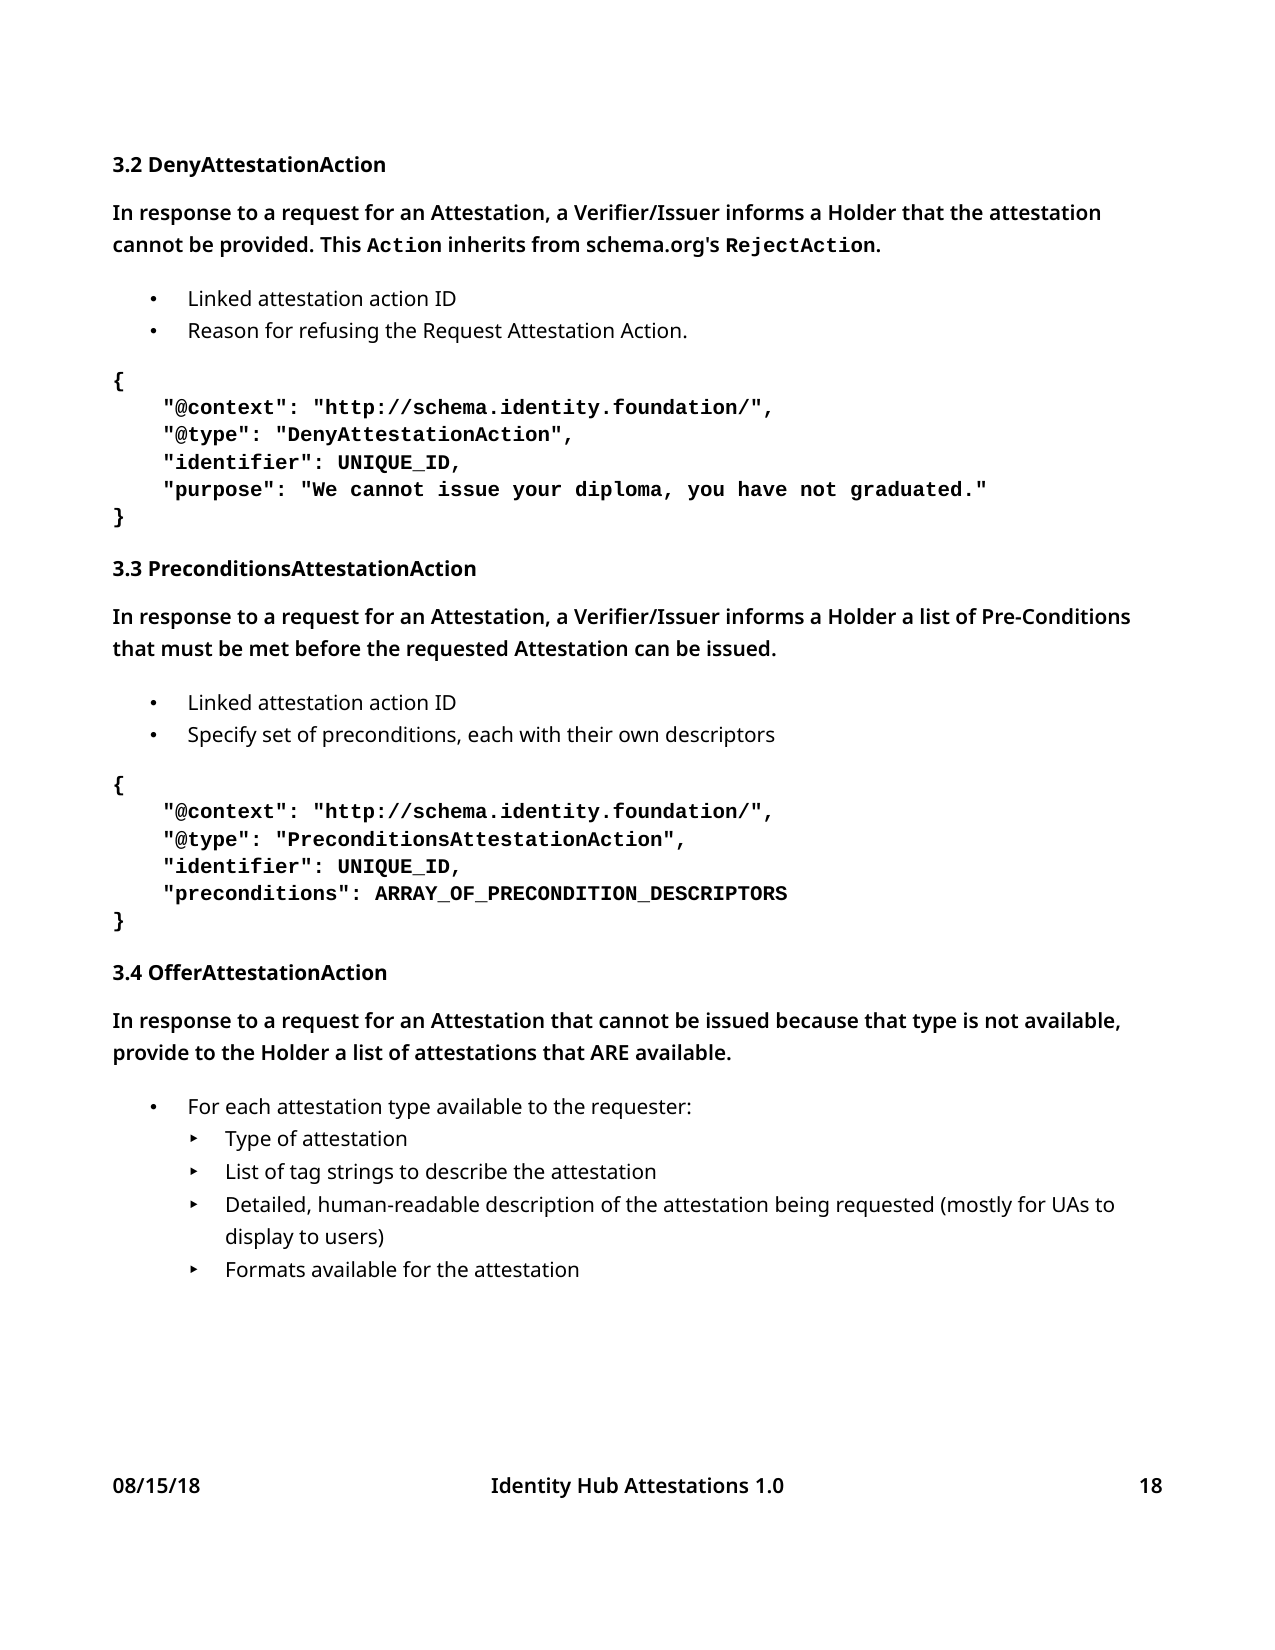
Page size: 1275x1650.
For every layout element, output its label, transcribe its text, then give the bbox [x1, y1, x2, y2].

text "@type": "DenyAttestationAction", [112, 424, 1162, 448]
list Linked attestation action ID [150, 688, 1162, 716]
text "@type": "PreconditionsAttestationAction", [112, 828, 1162, 852]
text { [112, 370, 1162, 394]
text { [112, 774, 1162, 798]
text "identifier": UNIQUE_ID, [112, 452, 1162, 475]
list List of tag strings to describe the attestation [187, 1157, 1162, 1186]
list Formats available for the attestation [187, 1255, 1162, 1283]
text "@context": "http://schema.identity.foundation/", [112, 801, 1162, 825]
text "@context": "http://schema.identity.foundation/", [112, 397, 1162, 421]
list For each attestation type available to the requester: [150, 1092, 1162, 1120]
list Reason for refusing the Request Attestation Action. [150, 316, 1162, 345]
text "identifier": UNIQUE_ID, [112, 856, 1162, 879]
text } [112, 506, 1162, 530]
subtitle 3.3 PreconditionsAttestationAction [112, 554, 1162, 583]
text "purpose": "We cannot issue your diploma, you have not graduated." [112, 479, 1162, 502]
list Linked attestation action ID [150, 284, 1162, 312]
text In response to a request for an Attestation that cannot be issued because that type is not available, provide to the Holder a list of attestations that ARE available. [112, 1006, 1162, 1067]
list Detailed, human-readable description of the attestation being requested (mostly for UAs to display to users) [187, 1190, 1162, 1251]
list Specify set of preconditions, each with their own descriptors [150, 721, 1162, 749]
subtitle 3.4 OfferAttestationAction [112, 958, 1162, 987]
text "preconditions": ARRAY_OF_PRECONDITION_DESCRIPTORS [112, 883, 1162, 907]
subtitle 3.2 DenyAttestationAction [112, 150, 1162, 178]
text } [112, 910, 1162, 934]
text In response to a request for an Attestation, a Verifier/Issuer informs a Holder a list of Pre-Conditions that must be met before the requested Attestation can be issued. [112, 602, 1162, 663]
list Type of attestation [187, 1124, 1162, 1153]
text In response to a request for an Attestation, a Verifier/Issuer informs a Holder that the attestation cannot be provided. This Action inherits from schema.org's RejectAction. [112, 198, 1162, 259]
